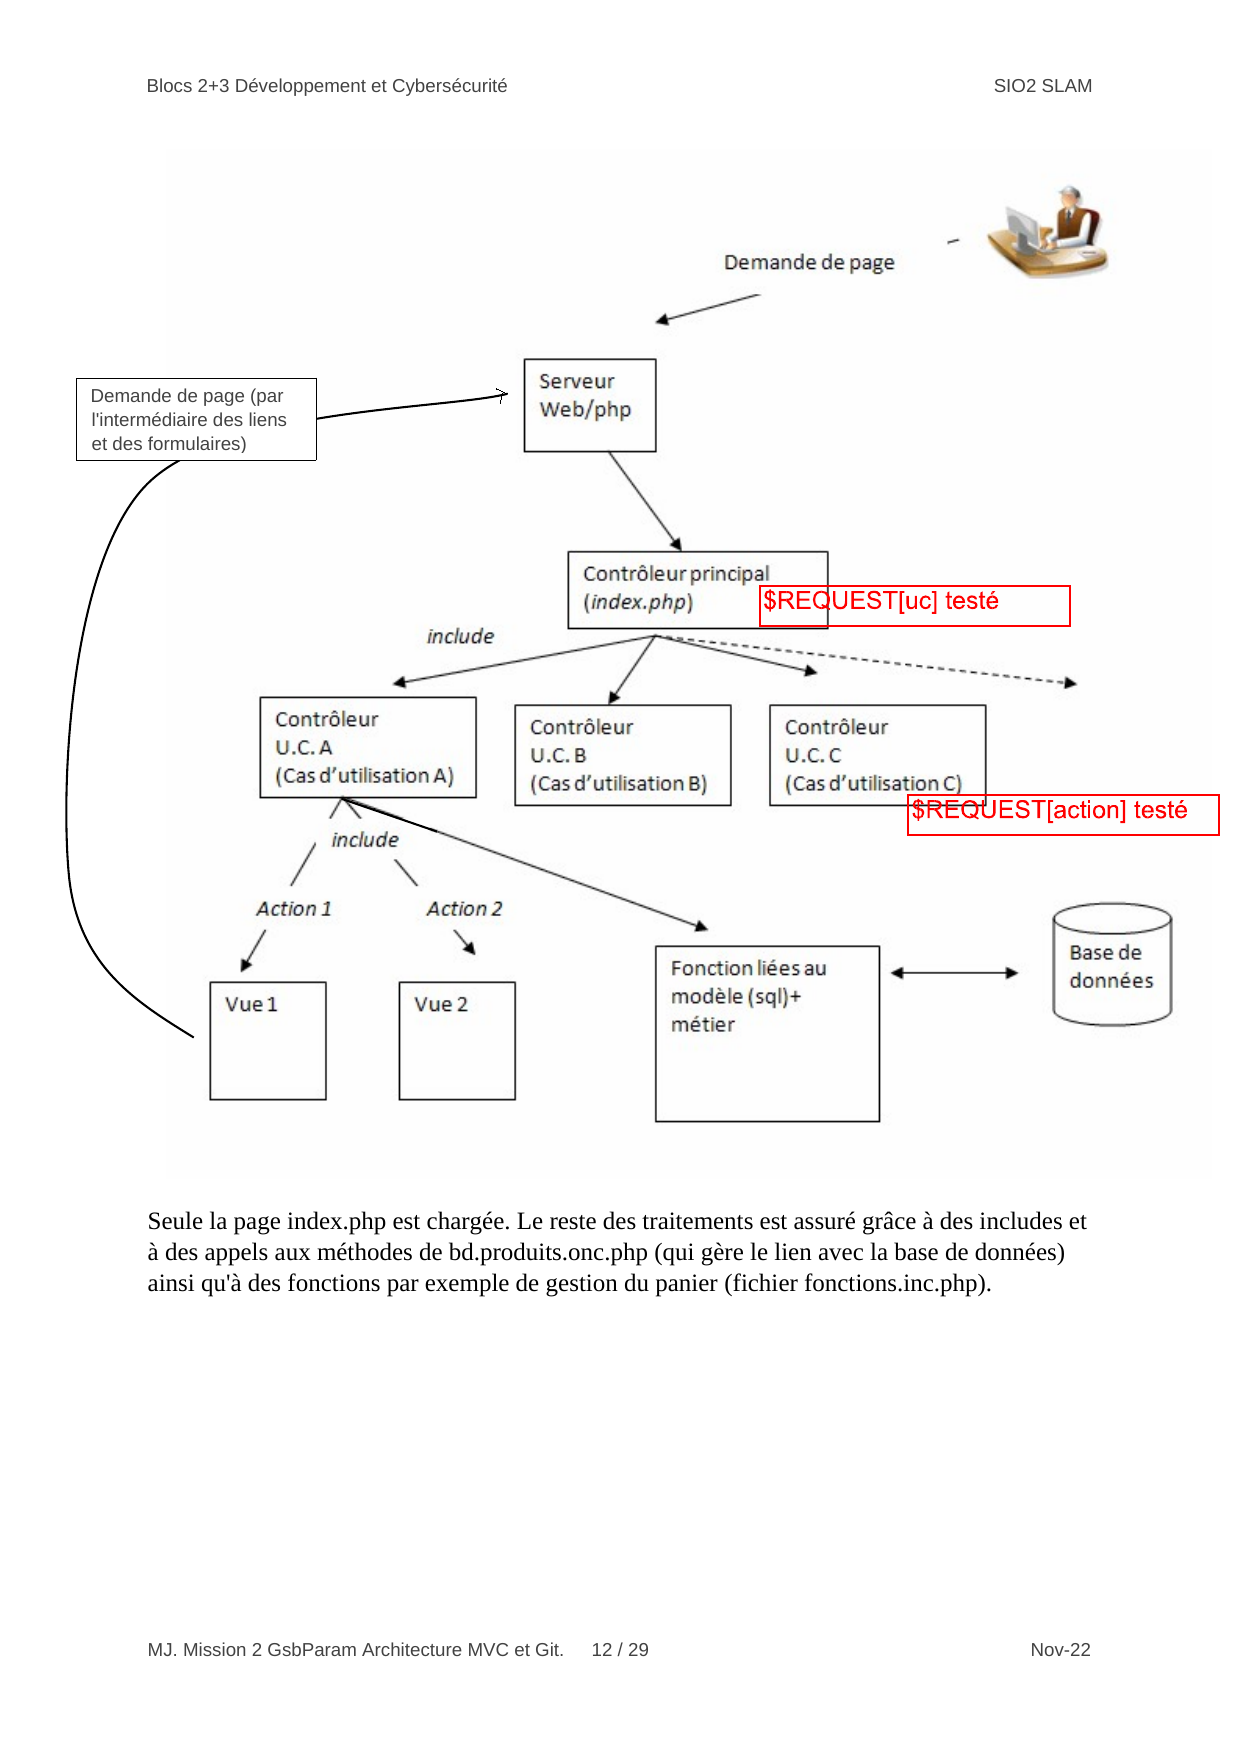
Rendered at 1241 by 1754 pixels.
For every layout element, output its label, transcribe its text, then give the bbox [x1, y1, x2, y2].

picture [166, 149, 1212, 1179]
subtitle Seule la page index.php est chargée. Le reste des traitements est assuré grâce à des includes et à des appels aux méthodes de bd.produits.onc.php (qui gère le lien avec la base de données) ainsi qu'à des fonctions par exemple de gestion du panier (fichier fonctions.inc.php). [147, 1206, 1093, 1297]
picture [909, 796, 1212, 834]
picture [166, 461, 174, 466]
text Demande de page (par l'intermédiaire des liens et des formulaires) [90, 385, 300, 452]
